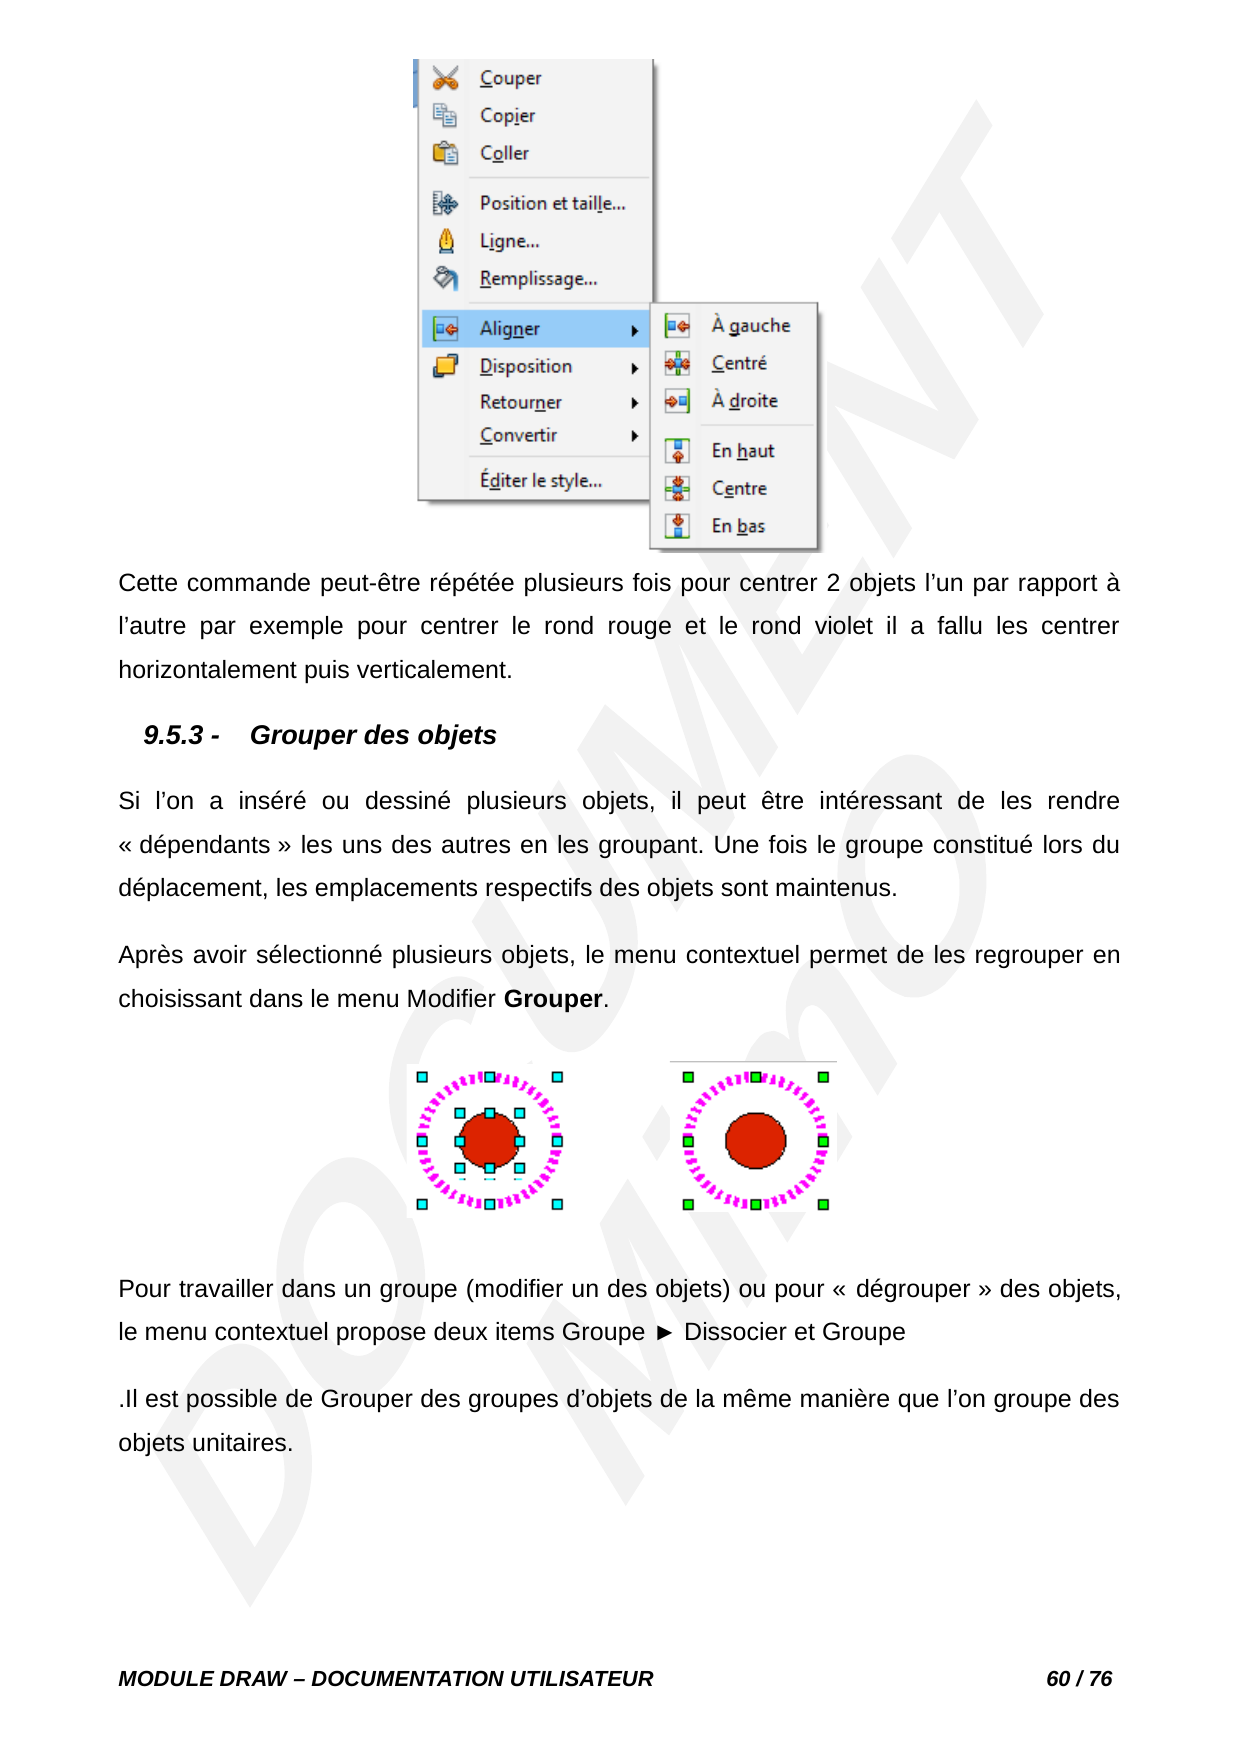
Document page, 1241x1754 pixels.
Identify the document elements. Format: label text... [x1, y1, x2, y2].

picture [406, 1064, 571, 1218]
text Pour travailler dans un groupe (modifier un des objets) ou pour « dégrouper » des objets, le menu contextuel propose deux items Groupe ► Dissocier et Groupe [118, 1274, 1122, 1346]
text Après avoir sélectionné plusieurs objets, le menu contextuel permet de les regrouper en choisissant dans le menu Modifier Grouper. [118, 940, 1122, 1013]
picture [669, 1061, 837, 1212]
text .Il est possible de Grouper des groupes d’objets de la même manière que l’on groupe des objets unitaires. [118, 1384, 1122, 1457]
text Cette commande peut-être répétée plusieurs fois pour centrer 2 objets l’un par rapport à l’autre par exemple pour centrer le rond rouge et le rond violet il a fallu les centrer horizontalement puis verticalement. [118, 59, 1122, 683]
picture [413, 59, 828, 553]
text Si l’on a inséré ou dessiné plusieurs objets, il peut être intéressant de les rendre « dépendants » les uns des autres en les groupant. Une fois le groupe constitué lors du déplacement, les emplacements respectifs des objets sont maintenus. [118, 786, 1122, 902]
subtitle Grouper des objets [143, 719, 1122, 750]
